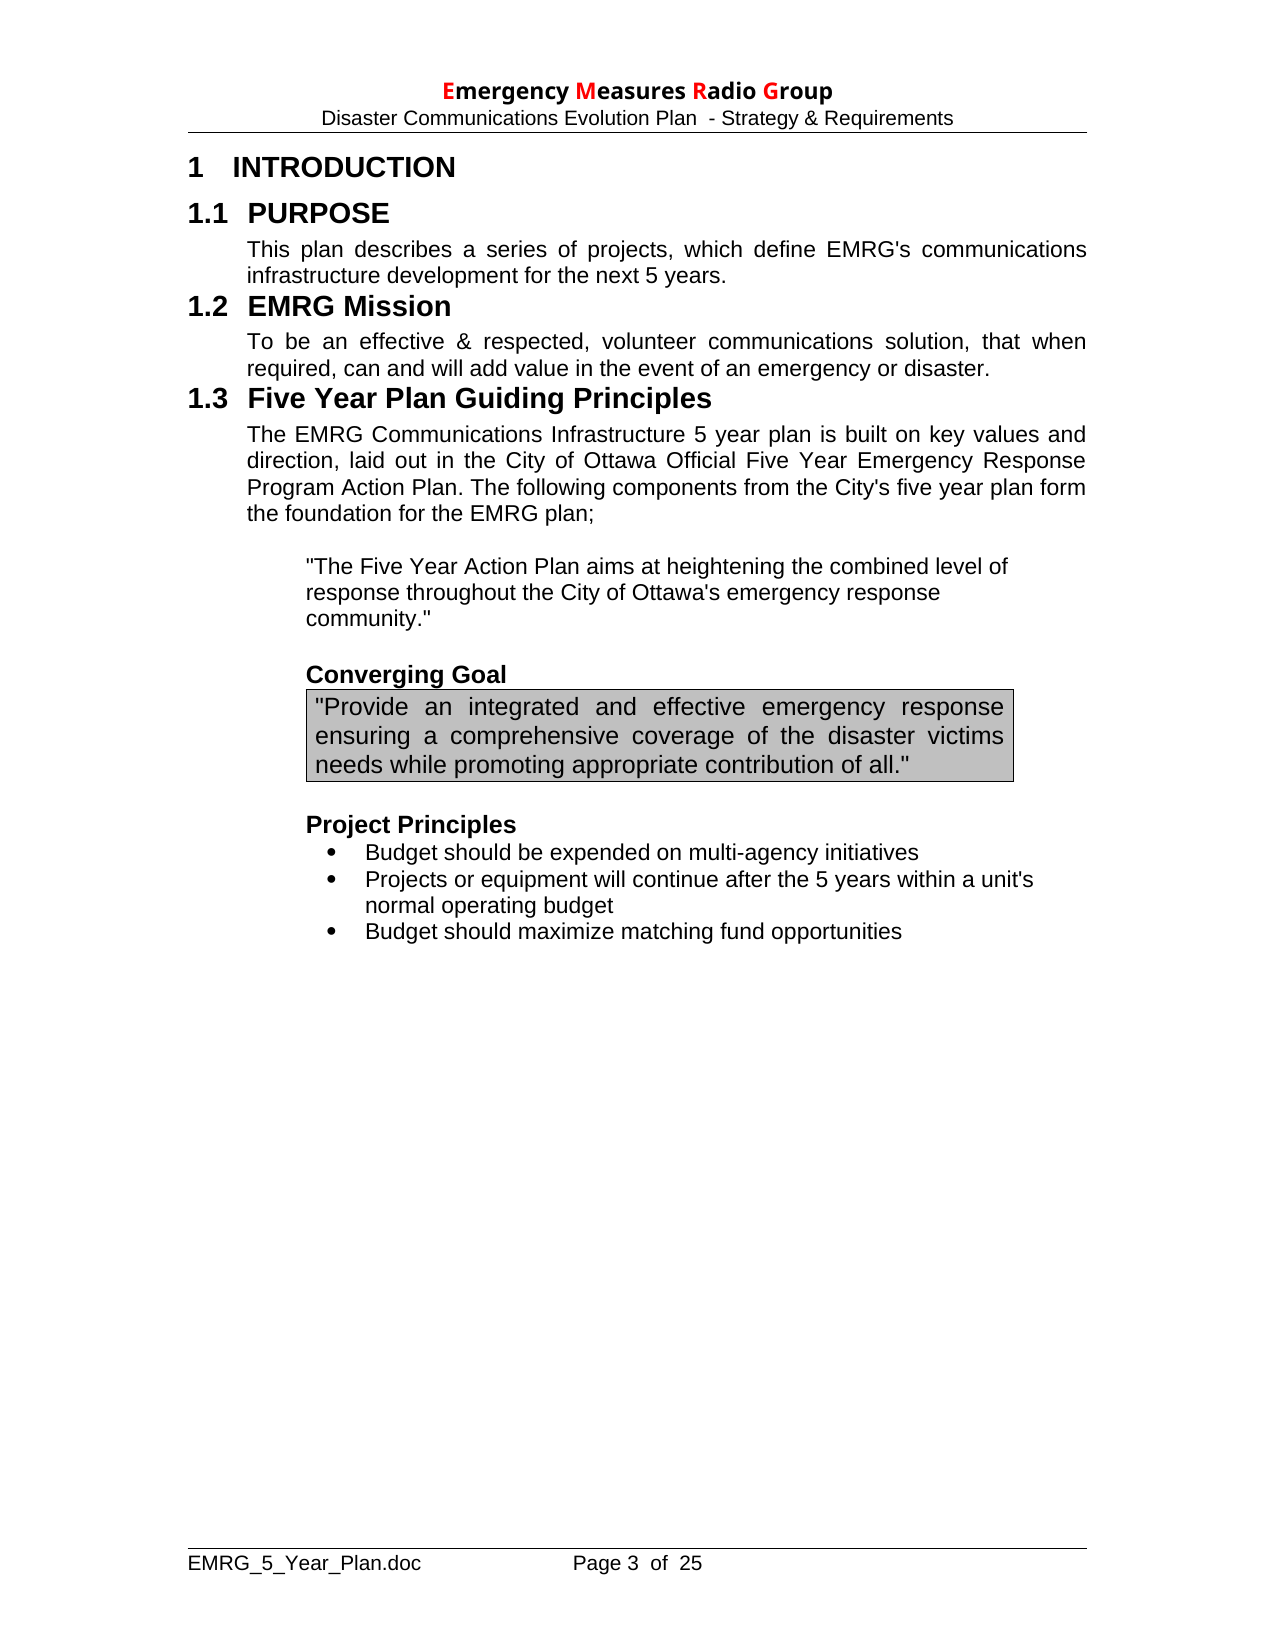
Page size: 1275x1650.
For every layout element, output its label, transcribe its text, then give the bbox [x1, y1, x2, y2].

text To be an effective & respected, volunteer communications solution, that when required, can and will add value in the event of an emergency or disaster. [247, 328, 1087, 381]
text "The Five Year Action Plan aims at heightening the combined level of response throughout the City of Ottawa's emergency response community." [306, 553, 1014, 632]
subtitle EMRG Mission [187, 288, 1087, 322]
text Project Principles [306, 810, 1087, 839]
text "Provide an integrated and effective emergency response ensuring a comprehensive coverage of the disaster victims needs while promoting appropriate contribution of all." [307, 690, 1013, 781]
list Budget should be expended on multi-agency initiatives [327, 839, 1087, 866]
subtitle Five Year Plan Guiding Principles [187, 381, 1087, 414]
text The EMRG Communications Infrastructure 5 year plan is built on key values and direction, laid out in the City of Ottawa Official Five Year Emergency Response Program Action Plan. The following components from the City's five year plan form the foundation for the EMRG plan; [247, 421, 1087, 526]
subtitle PURPOSE [187, 196, 1087, 229]
list Projects or equipment will continue after the 5 years within a unit's normal operating budget [327, 866, 1087, 918]
list Budget should maximize matching fund opportunities [327, 918, 1087, 944]
text Converging Goal [306, 660, 1087, 689]
text This plan describes a series of projects, which define EMRG's communications infrastructure development for the next 5 years. [247, 236, 1087, 288]
subtitle INTRODUCTION [187, 150, 1087, 183]
